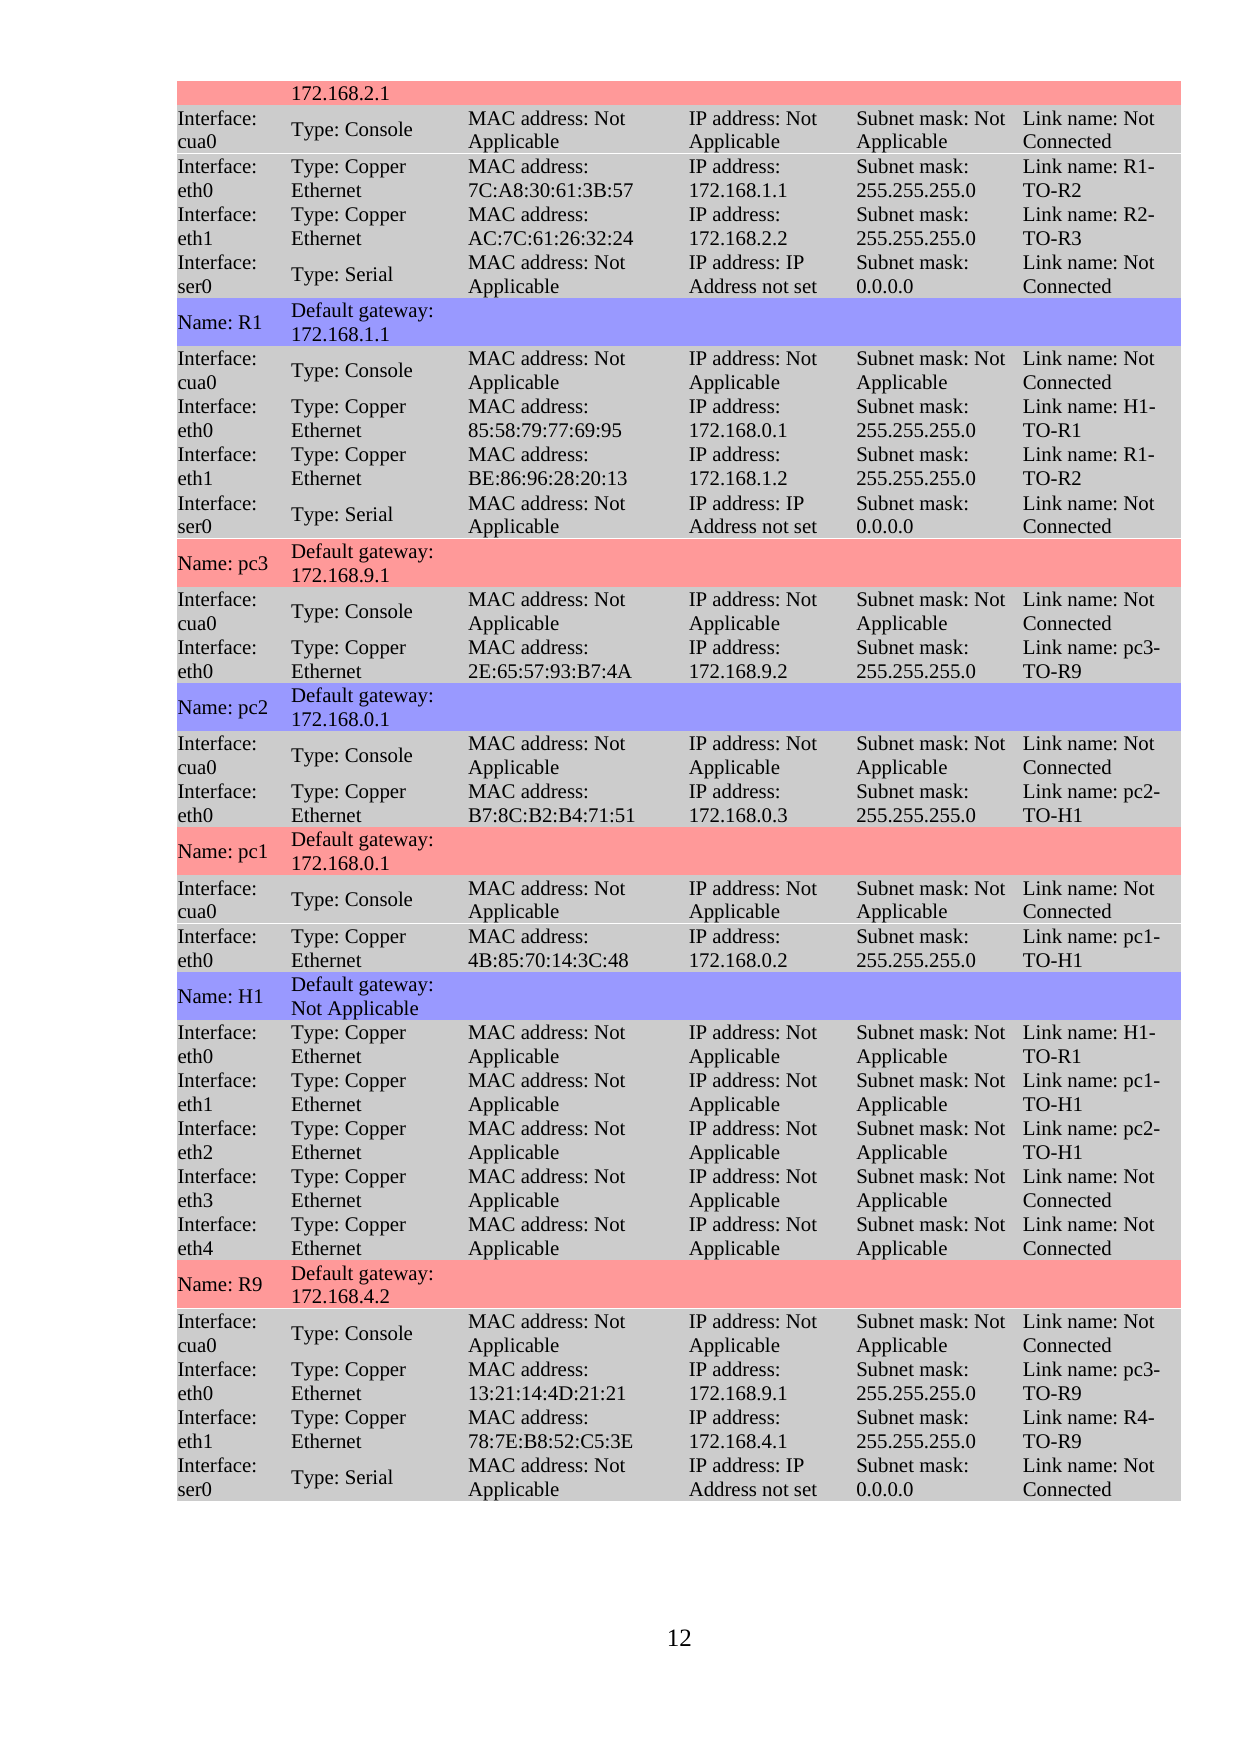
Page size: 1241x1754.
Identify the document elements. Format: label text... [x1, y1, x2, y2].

table_cell [468, 539, 688, 587]
table_cell [689, 539, 856, 587]
table_cell Link name: Not Connected [1023, 1164, 1181, 1212]
table_cell MAC address: Not Applicable [468, 1164, 688, 1212]
table_cell Link name: Not Connected [1023, 1453, 1181, 1501]
table_cell Link name: pc2-TO-H1 [1023, 779, 1181, 827]
table_cell Subnet mask: 255.255.255.0 [856, 394, 1023, 442]
table_cell IP address: Not Applicable [689, 1116, 856, 1164]
table_cell MAC address: 85:58:79:77:69:95 [468, 394, 688, 442]
table_cell Interface: eth0 [177, 394, 291, 442]
table_cell Subnet mask: 255.255.255.0 [856, 1405, 1023, 1453]
table_cell [689, 81, 856, 105]
table_cell Link name: Not Connected [1023, 1309, 1181, 1357]
table_cell Link name: Not Connected [1023, 346, 1181, 394]
table_cell Subnet mask: Not Applicable [856, 1020, 1023, 1068]
table_cell Subnet mask: 255.255.255.0 [856, 635, 1023, 683]
table_cell Interface: eth1 [177, 202, 291, 250]
table_cell Type: Console [291, 346, 468, 394]
table_cell MAC address: Not Applicable [468, 1309, 688, 1357]
table_cell Type: Console [291, 105, 468, 153]
table_cell Link name: pc2-TO-H1 [1023, 1116, 1181, 1164]
table_cell [689, 827, 856, 875]
table_cell IP address: 172.168.1.1 [689, 154, 856, 202]
table_cell Type: Copper Ethernet [291, 924, 468, 972]
table_cell Interface: cua0 [177, 587, 291, 635]
table_cell Type: Copper Ethernet [291, 635, 468, 683]
table_cell IP address: 172.168.0.1 [689, 394, 856, 442]
table_cell Default gateway: 172.168.4.2 [291, 1260, 468, 1308]
table_cell Name: H1 [177, 972, 291, 1020]
table_cell IP address: 172.168.9.1 [689, 1357, 856, 1405]
table_cell MAC address: B7:8C:B2:B4:71:51 [468, 779, 688, 827]
table_cell 172.168.2.1 [291, 81, 468, 105]
table_cell Type: Copper Ethernet [291, 154, 468, 202]
table_cell Link name: R1-TO-R2 [1023, 442, 1181, 490]
table_cell MAC address: Not Applicable [468, 346, 688, 394]
table_cell [856, 298, 1023, 346]
table_cell Interface: eth0 [177, 1357, 291, 1405]
table_cell Type: Serial [291, 250, 468, 298]
table_cell [1023, 683, 1181, 731]
table_cell [856, 539, 1023, 587]
table_cell Type: Serial [291, 1453, 468, 1501]
table_cell [689, 298, 856, 346]
table_cell Type: Copper Ethernet [291, 442, 468, 490]
table_cell Link name: R4-TO-R9 [1023, 1405, 1181, 1453]
table_cell IP address: 172.168.0.3 [689, 779, 856, 827]
table_cell IP address: 172.168.9.2 [689, 635, 856, 683]
table_cell Link name: Not Connected [1023, 490, 1181, 538]
table_cell MAC address: 7C:A8:30:61:3B:57 [468, 154, 688, 202]
table_cell [689, 972, 856, 1020]
table_cell Subnet mask: Not Applicable [856, 1212, 1023, 1260]
table_cell Name: R1 [177, 298, 291, 346]
table_cell IP address: 172.168.0.2 [689, 924, 856, 972]
table_cell Default gateway: Not Applicable [291, 972, 468, 1020]
table_cell [856, 827, 1023, 875]
table_cell MAC address: Not Applicable [468, 1116, 688, 1164]
table_cell IP address: Not Applicable [689, 1164, 856, 1212]
table_cell [1023, 827, 1181, 875]
table_cell IP address: Not Applicable [689, 587, 856, 635]
table_cell Type: Copper Ethernet [291, 1020, 468, 1068]
table_cell Link name: Not Connected [1023, 875, 1181, 923]
table_cell Interface: eth1 [177, 442, 291, 490]
table_cell Type: Copper Ethernet [291, 1068, 468, 1116]
table_cell Interface: cua0 [177, 1309, 291, 1357]
table_cell MAC address: 13:21:14:4D:21:21 [468, 1357, 688, 1405]
table_cell Interface: ser0 [177, 490, 291, 538]
table_cell Type: Copper Ethernet [291, 1116, 468, 1164]
table_cell Name: pc1 [177, 827, 291, 875]
table_cell Subnet mask: Not Applicable [856, 105, 1023, 153]
table_cell IP address: 172.168.2.2 [689, 202, 856, 250]
table_cell Interface: eth0 [177, 779, 291, 827]
table_cell MAC address: Not Applicable [468, 250, 688, 298]
table_cell Subnet mask: Not Applicable [856, 1116, 1023, 1164]
table_cell MAC address: 4B:85:70:14:3C:48 [468, 924, 688, 972]
table_cell Interface: cua0 [177, 875, 291, 923]
table_cell Interface: eth3 [177, 1164, 291, 1212]
table_cell IP address: Not Applicable [689, 105, 856, 153]
table_cell MAC address: 2E:65:57:93:B7:4A [468, 635, 688, 683]
table_cell Link name: R1-TO-R2 [1023, 154, 1181, 202]
table_cell [468, 683, 688, 731]
table_cell Subnet mask: Not Applicable [856, 587, 1023, 635]
table_cell Link name: H1-TO-R1 [1023, 394, 1181, 442]
table_cell [177, 81, 291, 105]
table_cell Link name: H1-TO-R1 [1023, 1020, 1181, 1068]
table_cell [468, 827, 688, 875]
table_cell Subnet mask: 255.255.255.0 [856, 924, 1023, 972]
table_cell [856, 1260, 1023, 1308]
table_cell Interface: cua0 [177, 105, 291, 153]
table_cell Interface: ser0 [177, 1453, 291, 1501]
table_cell Link name: pc3-TO-R9 [1023, 635, 1181, 683]
table_cell Subnet mask: 255.255.255.0 [856, 779, 1023, 827]
table_cell MAC address: 78:7E:B8:52:C5:3E [468, 1405, 688, 1453]
table_cell Link name: Not Connected [1023, 587, 1181, 635]
table_cell MAC address: Not Applicable [468, 1068, 688, 1116]
table_cell Type: Copper Ethernet [291, 1357, 468, 1405]
table_cell Link name: Not Connected [1023, 250, 1181, 298]
table_cell Type: Console [291, 731, 468, 779]
table_cell IP address: 172.168.4.1 [689, 1405, 856, 1453]
table_cell IP address: 172.168.1.2 [689, 442, 856, 490]
table_cell [856, 972, 1023, 1020]
table_cell IP address: Not Applicable [689, 346, 856, 394]
table_cell Interface: cua0 [177, 346, 291, 394]
table_cell [468, 81, 688, 105]
table_cell Subnet mask: 0.0.0.0 [856, 490, 1023, 538]
table_cell Interface: eth0 [177, 154, 291, 202]
table_cell Subnet mask: Not Applicable [856, 346, 1023, 394]
table_cell [856, 683, 1023, 731]
table_cell Subnet mask: Not Applicable [856, 731, 1023, 779]
table_cell Subnet mask: 0.0.0.0 [856, 1453, 1023, 1501]
table_cell MAC address: Not Applicable [468, 1020, 688, 1068]
table_cell Type: Copper Ethernet [291, 1212, 468, 1260]
table_cell Link name: pc1-TO-H1 [1023, 924, 1181, 972]
table_cell Subnet mask: 0.0.0.0 [856, 250, 1023, 298]
table_cell Default gateway: 172.168.0.1 [291, 683, 468, 731]
table_cell Subnet mask: Not Applicable [856, 1164, 1023, 1212]
table_cell Interface: eth0 [177, 635, 291, 683]
table_cell Link name: Not Connected [1023, 1212, 1181, 1260]
table_cell [689, 683, 856, 731]
table_cell IP address: Not Applicable [689, 731, 856, 779]
table_cell Subnet mask: Not Applicable [856, 1309, 1023, 1357]
table_cell Name: pc2 [177, 683, 291, 731]
table_cell MAC address: BE:86:96:28:20:13 [468, 442, 688, 490]
table_cell Interface: eth0 [177, 1020, 291, 1068]
table_cell Type: Copper Ethernet [291, 1164, 468, 1212]
table_cell Subnet mask: 255.255.255.0 [856, 1357, 1023, 1405]
table_cell Type: Copper Ethernet [291, 1405, 468, 1453]
table_cell Type: Serial [291, 490, 468, 538]
table_cell Type: Console [291, 875, 468, 923]
table_cell Name: R9 [177, 1260, 291, 1308]
table_cell Interface: eth0 [177, 924, 291, 972]
table_cell [468, 298, 688, 346]
table_cell Subnet mask: 255.255.255.0 [856, 154, 1023, 202]
table_cell [1023, 81, 1181, 105]
table_cell Interface: eth1 [177, 1405, 291, 1453]
table_cell MAC address: Not Applicable [468, 875, 688, 923]
table_cell Link name: Not Connected [1023, 105, 1181, 153]
table_cell Subnet mask: Not Applicable [856, 875, 1023, 923]
table_cell Subnet mask: 255.255.255.0 [856, 442, 1023, 490]
table_cell IP address: Not Applicable [689, 875, 856, 923]
table_cell Link name: Not Connected [1023, 731, 1181, 779]
table_cell MAC address: Not Applicable [468, 1212, 688, 1260]
table_cell MAC address: Not Applicable [468, 1453, 688, 1501]
table_cell [1023, 972, 1181, 1020]
table_cell Interface: ser0 [177, 250, 291, 298]
table_cell IP address: Not Applicable [689, 1309, 856, 1357]
table_cell Link name: pc1-TO-H1 [1023, 1068, 1181, 1116]
table_cell Default gateway: 172.168.0.1 [291, 827, 468, 875]
table_cell Subnet mask: 255.255.255.0 [856, 202, 1023, 250]
table_cell Interface: cua0 [177, 731, 291, 779]
table_cell Interface: eth4 [177, 1212, 291, 1260]
table_cell [1023, 539, 1181, 587]
table_cell MAC address: Not Applicable [468, 105, 688, 153]
table_cell Link name: pc3-TO-R9 [1023, 1357, 1181, 1405]
table_cell [1023, 1260, 1181, 1308]
table_cell Type: Console [291, 1309, 468, 1357]
table_cell Type: Copper Ethernet [291, 202, 468, 250]
table_cell Type: Copper Ethernet [291, 394, 468, 442]
table_cell [856, 81, 1023, 105]
table_cell Default gateway: 172.168.9.1 [291, 539, 468, 587]
table_cell MAC address: Not Applicable [468, 490, 688, 538]
table_cell Default gateway: 172.168.1.1 [291, 298, 468, 346]
table_cell Type: Console [291, 587, 468, 635]
table_cell IP address: Not Applicable [689, 1068, 856, 1116]
table_cell [1023, 298, 1181, 346]
table_cell IP address: Not Applicable [689, 1212, 856, 1260]
table_cell MAC address: Not Applicable [468, 587, 688, 635]
table_cell Name: pc3 [177, 539, 291, 587]
table_cell [689, 1260, 856, 1308]
table_cell IP address: IP Address not set [689, 250, 856, 298]
table_cell Type: Copper Ethernet [291, 779, 468, 827]
table_cell Interface: eth2 [177, 1116, 291, 1164]
table_cell IP address: IP Address not set [689, 1453, 856, 1501]
table_cell Subnet mask: Not Applicable [856, 1068, 1023, 1116]
table_cell IP address: IP Address not set [689, 490, 856, 538]
table_cell MAC address: AC:7C:61:26:32:24 [468, 202, 688, 250]
table_cell [468, 1260, 688, 1308]
table_cell Link name: R2-TO-R3 [1023, 202, 1181, 250]
table_cell [468, 972, 688, 1020]
table_cell IP address: Not Applicable [689, 1020, 856, 1068]
table_cell Interface: eth1 [177, 1068, 291, 1116]
table_cell MAC address: Not Applicable [468, 731, 688, 779]
